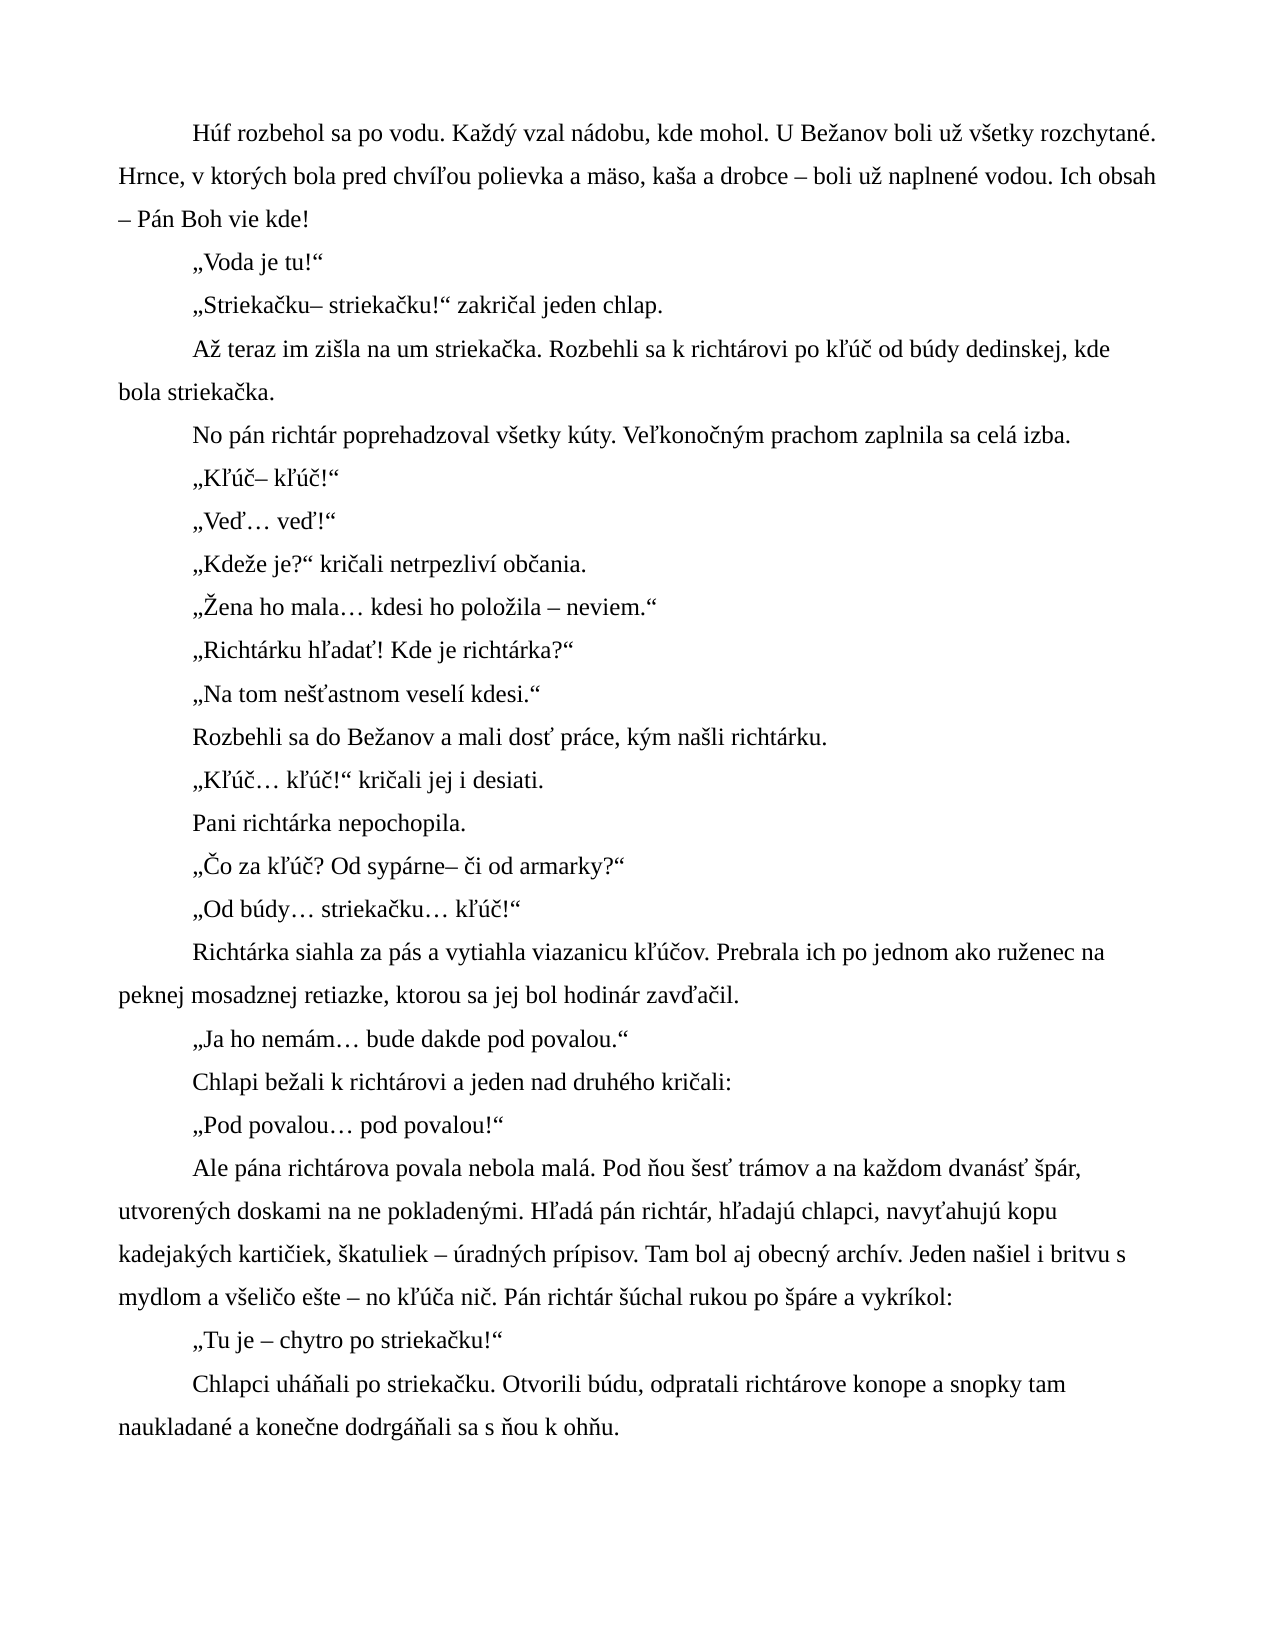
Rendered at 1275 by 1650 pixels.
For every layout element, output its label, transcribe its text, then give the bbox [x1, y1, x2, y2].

text „Kľúč– kľúč!“ [118, 463, 1157, 492]
text Pani richtárka nepochopila. [118, 808, 1157, 837]
text „Voda je tu!“ [118, 247, 1157, 276]
text Húf rozbehol sa po vodu. Každý vzal nádobu, kde mohol. U Bežanov boli už všetky rozchytané. Hrnce, v ktorých bola pred chvíľou polievka a mäso, kaša a drobce – boli už naplnené vodou. Ich obsah – Pán Boh vie kde! [118, 118, 1157, 233]
text „Ja ho nemám… bude dakde pod povalou.“ [118, 1024, 1157, 1052]
text „Veď… veď!“ [118, 506, 1157, 535]
text „Pod povalou… pod povalou!“ [118, 1110, 1157, 1139]
text „Na tom nešťastnom veselí kdesi.“ [118, 679, 1157, 707]
text Až teraz im zišla na um striekačka. Rozbehli sa k richtárovi po kľúč od búdy dedinskej, kde bola striekačka. [118, 334, 1157, 406]
text „Žena ho mala… kdesi ho položila – neviem.“ [118, 592, 1157, 621]
text No pán richtár poprehadzoval všetky kúty. Veľkonočným prachom zaplnila sa celá izba. [118, 420, 1157, 449]
text Rozbehli sa do Bežanov a mali dosť práce, kým našli richtárku. [118, 722, 1157, 751]
text Ale pána richtárova povala nebola malá. Pod ňou šesť trámov a na každom dvanásť špár, utvorených doskami na ne pokladenými. Hľadá pán richtár, hľadajú chlapci, navyťahujú kopu kadejakých kartičiek, škatuliek – úradných prípisov. Tam bol aj obecný archív. Jeden našiel i britvu s mydlom a všeličo ešte – no kľúča nič. Pán richtár šúchal rukou po špáre a vykríkol: [118, 1153, 1157, 1311]
text „Kľúč… kľúč!“ kričali jej i desiati. [118, 765, 1157, 794]
text „Čo za kľúč? Od sypárne– či od armarky?“ [118, 851, 1157, 880]
text Chlapci uháňali po striekačku. Otvorili búdu, odpratali richtárove konope a snopky tam naukladané a konečne dodrgáňali sa s ňou k ohňu. [118, 1369, 1157, 1441]
text „Striekačku– striekačku!“ zakričal jeden chlap. [118, 291, 1157, 319]
text Chlapi bežali k richtárovi a jeden nad druhého kričali: [118, 1067, 1157, 1096]
text „Od búdy… striekačku… kľúč!“ [118, 894, 1157, 923]
text „Kdeže je?“ kričali netrpezliví občania. [118, 549, 1157, 578]
text Richtárka siahla za pás a vytiahla viazanicu kľúčov. Prebrala ich po jednom ako ruženec na peknej mosadznej retiazke, ktorou sa jej bol hodinár zavďačil. [118, 937, 1157, 1009]
text „Richtárku hľadať! Kde je richtárka?“ [118, 636, 1157, 664]
text „Tu je – chytro po striekačku!“ [118, 1326, 1157, 1354]
